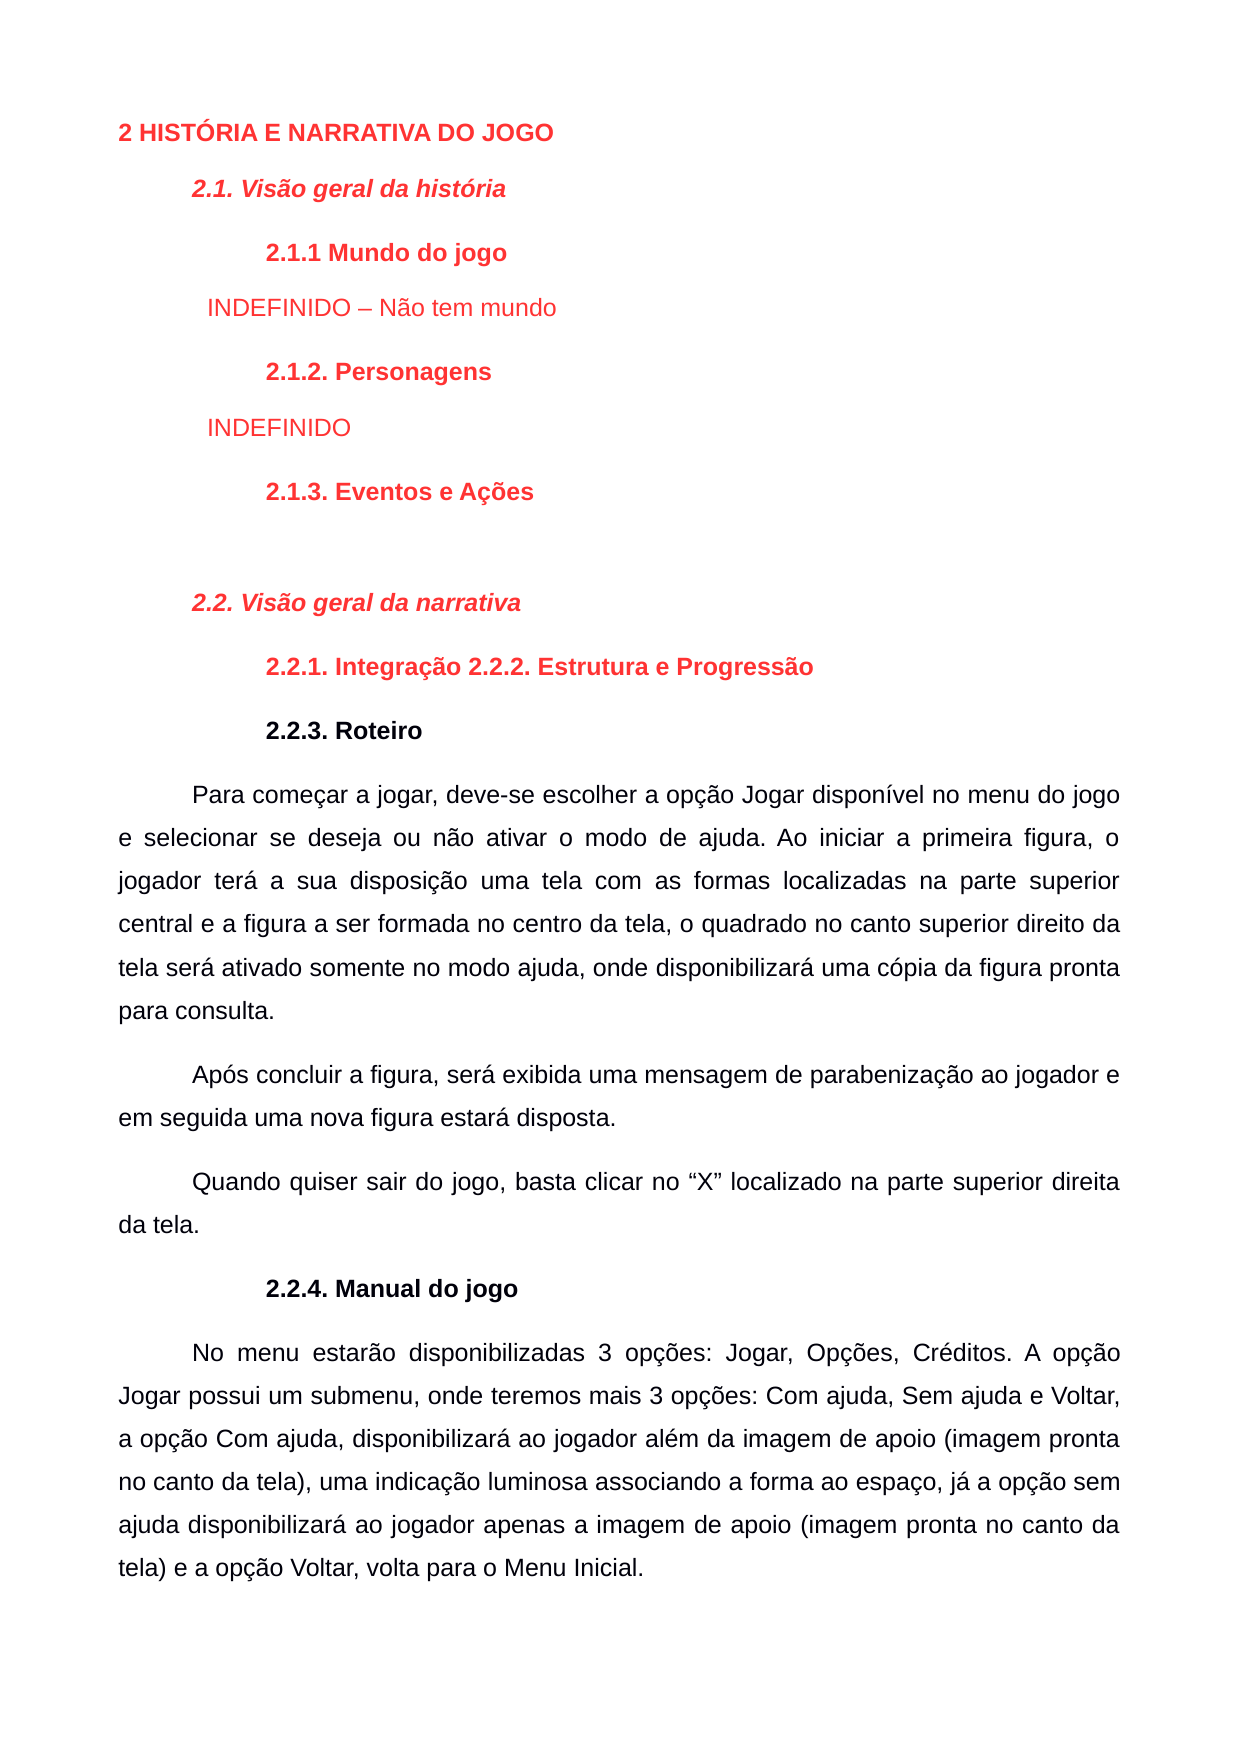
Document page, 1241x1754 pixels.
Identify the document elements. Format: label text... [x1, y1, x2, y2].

subtitle 2.1.1 Mundo do jogo [118, 238, 1122, 266]
subtitle 2.2.3. Roteiro [118, 716, 1122, 745]
subtitle 2.1.2. Personagens [118, 357, 1122, 386]
subtitle Após concluir a figura, será exibida uma mensagem de parabenização ao jogador e em seguida uma nova figura estará disposta. [118, 1059, 1122, 1131]
subtitle No menu estarão disponibilizadas 3 opções: Jogar, Opções, Créditos. A opção Jogar possui um submenu, onde teremos mais 3 opções: Com ajuda, Sem ajuda e Voltar, a opção Com ajuda, disponibilizará ao jogador além da imagem de apoio (imagem pronta no canto da tela), uma indicação luminosa associando a forma ao espaço, já a opção sem ajuda disponibilizará ao jogador apenas a imagem de apoio (imagem pronta no canto da tela) e a opção Voltar, volta para o Menu Inicial. [118, 1338, 1122, 1582]
subtitle 2.2. Visão geral da narrativa [118, 588, 1122, 617]
subtitle Para começar a jogar, deve-se escolher a opção Jogar disponível no menu do jogo e selecionar se deseja ou não ativar o modo de ajuda. Ao iniciar a primeira figura, o jogador terá a sua disposição uma tela com as formas localizadas na parte superior central e a figura a ser formada no centro da tela, o quadrado no canto superior direito da tela será ativado somente no modo ajuda, onde disponibilizará uma cópia da figura pronta para consulta. [118, 780, 1122, 1024]
subtitle 2.1. Visão geral da história [118, 174, 1122, 202]
subtitle 2.2.1. Integração 2.2.2. Estrutura e Progressão [118, 652, 1122, 681]
subtitle INDEFINIDO – Não tem mundo [118, 293, 1122, 322]
subtitle 2 HISTÓRIA E NARRATIVA DO JOGO [118, 118, 1122, 147]
subtitle 2.1.3. Eventos e Ações [118, 477, 1122, 506]
subtitle 2.2.4. Manual do jogo [118, 1274, 1122, 1302]
subtitle Quando quiser sair do jogo, basta clicar no “X” localizado na parte superior direita da tela. [118, 1167, 1122, 1238]
subtitle INDEFINIDO [118, 413, 1122, 442]
